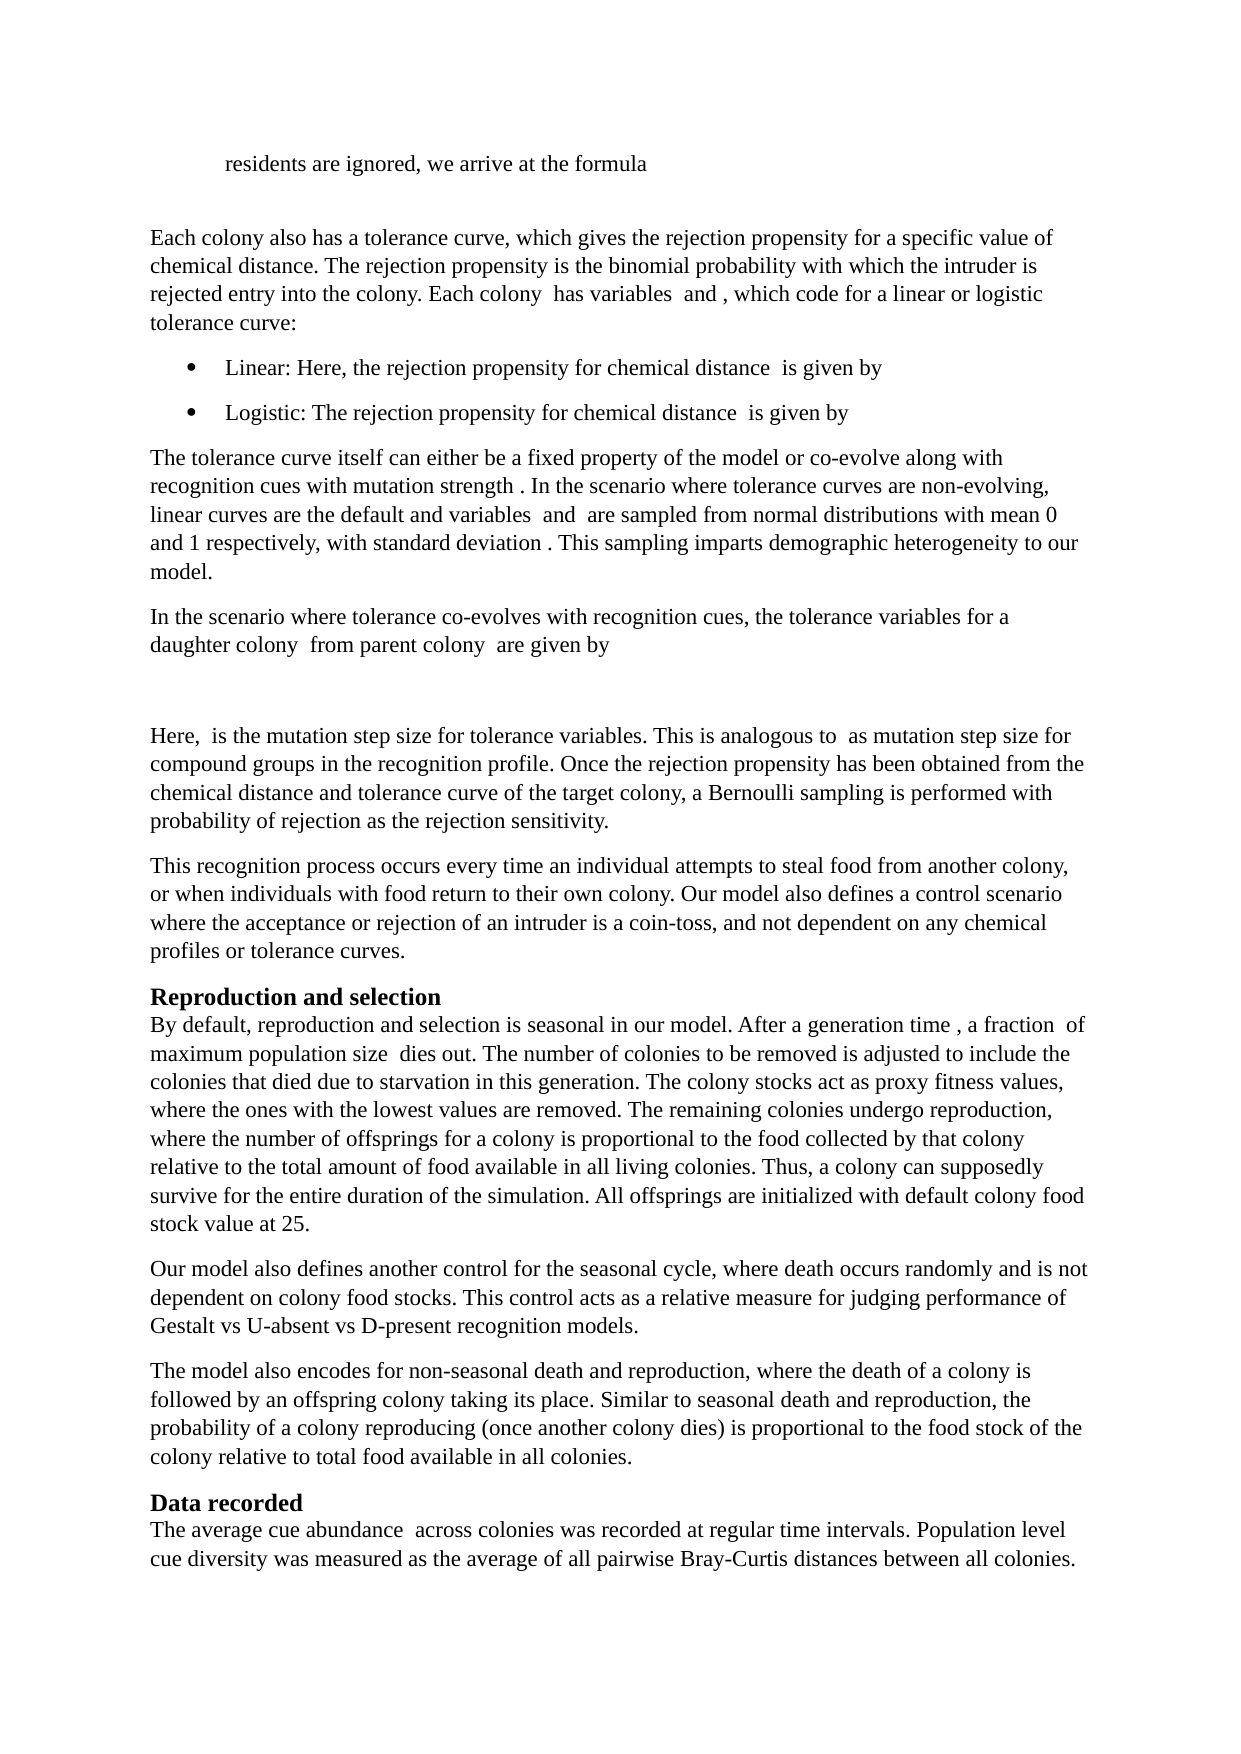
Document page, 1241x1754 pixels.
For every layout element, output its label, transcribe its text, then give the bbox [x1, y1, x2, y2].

text This recognition process occurs every time an individual attempts to steal food from another colony, or when individuals with food return to their own colony. Our model also defines a control scenario where the acceptance or rejection of an intruder is a coin-toss, and not dependent on any chemical profiles or tolerance curves. [150, 852, 1090, 964]
text The model also encodes for non-seasonal death and reproduction, where the death of a colony is followed by an offspring colony taking its place. Similar to seasonal death and reproduction, the probability of a colony reproducing (once another colony dies) is proportional to the food stock of the colony relative to total food available in all colonies. [150, 1357, 1090, 1469]
text Each colony also has a tolerance curve, which gives the rejection propensity for a specific value of chemical distance. The rejection propensity is the binomial probability with which the intruder is rejected entry into the colony. Each colony has variables and , which code for a linear or logistic tolerance curve: [150, 223, 1090, 335]
text In the scenario where tolerance co-evolves with recognition cues, the tolerance variables for a daughter colony from parent colony are given by [150, 603, 1090, 658]
text Here, is the mutation step size for tolerance variables. This is analogous to as mutation step size for compound groups in the recognition profile. Once the rejection propensity has been obtained from the chemical distance and tolerance curve of the target colony, a Bernoulli sampling is performed with probability of rejection as the rejection sensitivity. [150, 722, 1090, 833]
subtitle Reproduction and selection [150, 982, 1090, 1011]
list Logistic: The rejection propensity for chemical distance is given by [187, 399, 1090, 425]
subtitle Data recorded [150, 1488, 1090, 1517]
text By default, reproduction and selection is seasonal in our model. After a generation time , a fraction of maximum population size dies out. The number of colonies to be removed is adjusted to include the colonies that died due to starvation in this generation. The colony stocks act as proxy fitness values, where the ones with the lowest values are removed. The remaining colonies undergo reproduction, where the number of offsprings for a colony is proportional to the food collected by that colony relative to the total amount of food available in all living colonies. Thus, a colony can supposedly survive for the entire duration of the simulation. All offsprings are initialized with default colony food stock value at 25. [150, 1011, 1090, 1237]
list Linear: Here, the rejection propensity for chemical distance is given by [187, 354, 1090, 380]
text The average cue abundance across colonies was recorded at regular time intervals. Population level cue diversity was measured as the average of all pairwise Bray-Curtis distances between all colonies. [150, 1517, 1090, 1571]
text Our model also defines another control for the seasonal cycle, where death occurs randomly and is not dependent on colony food stocks. This control acts as a relative measure for judging performance of Gestalt vs U-absent vs D-present recognition models. [150, 1255, 1090, 1339]
text The tolerance curve itself can either be a fixed property of the model or co-evolve along with recognition cues with mutation strength . In the scenario where tolerance curves are non-evolving, linear curves are the default and variables and are sampled from normal distributions with mean 0 and 1 respectively, with standard deviation . This sampling imparts demographic heterogeneity to our model. [150, 444, 1090, 584]
list residents are ignored, we arrive at the formula [187, 150, 1090, 205]
